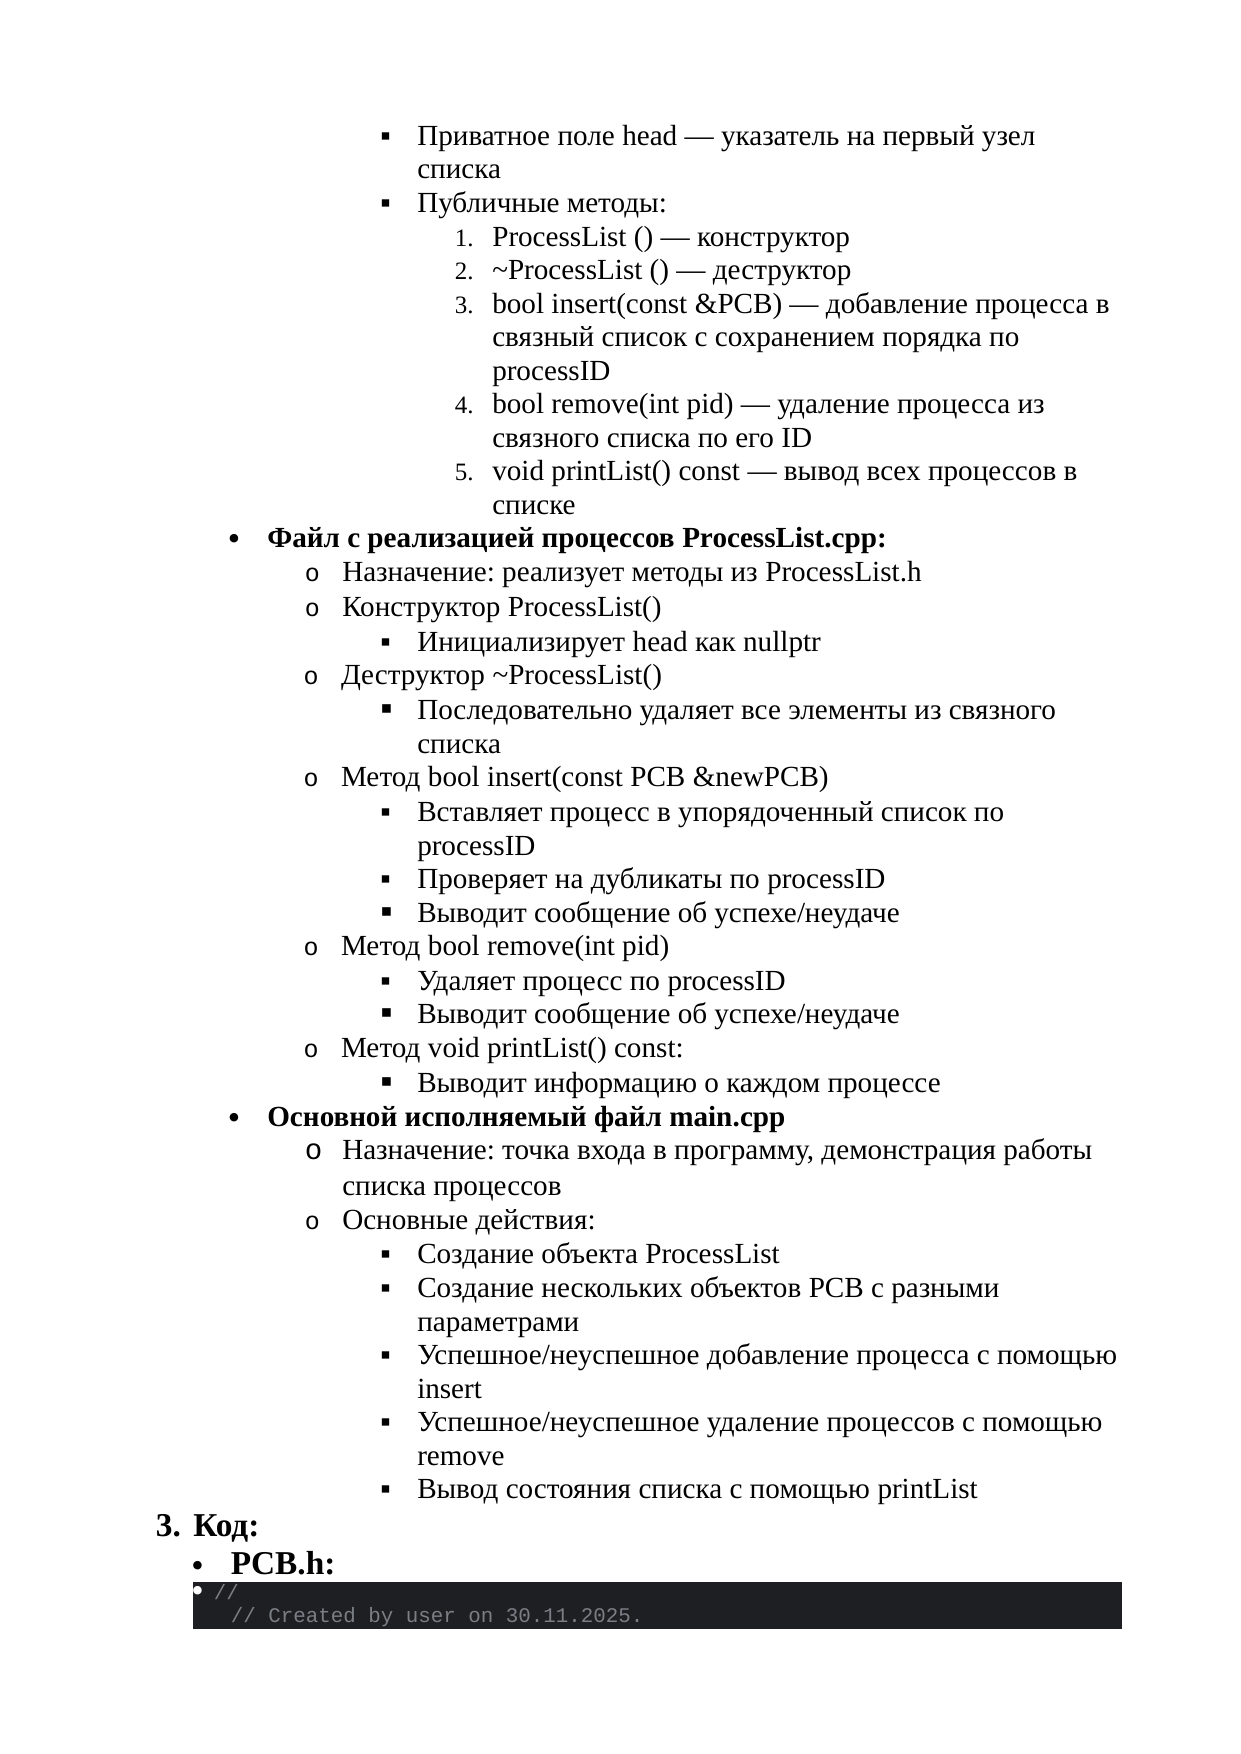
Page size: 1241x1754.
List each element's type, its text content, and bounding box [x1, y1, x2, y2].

list Успешное/неуспешное добавление процесса с помощью insert [379, 1337, 1122, 1404]
list Вывод состояния списка с помощью printList [379, 1471, 1122, 1505]
list Назначение: точка входа в программу, демонстрация работы списка процессов [304, 1132, 1122, 1202]
list Деструктор ~ProcessList() [303, 657, 1122, 692]
list ~ProcessList () — деструктор [454, 252, 1122, 286]
list Назначение: реализует методы из ProcessList.h [304, 554, 1122, 589]
list Успешное/неуспешное удаление процессов с помощью remove [379, 1404, 1122, 1471]
list Создание нескольких объектов PCB с разными параметрами [379, 1270, 1122, 1337]
list Удаляет процесс по processID [379, 963, 1122, 997]
list Основные действия: [304, 1202, 1122, 1237]
list Основной исполняемый файл main.cpp [229, 1099, 1122, 1132]
list void printList() const — вывод всех процессов в списке [454, 453, 1122, 521]
list Конструктор ProcessList() [304, 589, 1122, 624]
list Выводит сообщение об успехе/неудаче [379, 997, 1122, 1030]
list // // Created by user on 30.11.2025. [193, 1582, 1122, 1629]
list Выводит информацию о каждом процессе [379, 1065, 1122, 1099]
list Метод bool insert(const PCB &newPCB) [303, 759, 1122, 794]
list bool remove(int pid) — удаление процесса из связного списка по его ID [454, 386, 1122, 453]
list Публичные методы: [379, 185, 1122, 219]
list Метод void printList() const: [303, 1030, 1122, 1065]
list Вставляет процесс в упорядоченный список по processID [379, 794, 1122, 861]
list Последовательно удаляет все элементы из связного списка [379, 692, 1122, 759]
list Приватное поле head — указатель на первый узел списка [379, 118, 1122, 185]
list Создание объекта ProcessList [379, 1237, 1122, 1270]
list Инициализирует head как nullptr [379, 624, 1122, 657]
list Файл с реализацией процессов ProcessList.cpp: [229, 521, 1122, 554]
list bool insert(const &PCB) — добавление процесса в связный список с сохранением порядка по processID [454, 286, 1122, 386]
list ProcessList () — конструктор [454, 219, 1122, 252]
list Код: [156, 1505, 1122, 1543]
list Выводит сообщение об успехе/неудаче [379, 895, 1122, 928]
list Проверяет на дубликаты по processID [379, 861, 1122, 895]
list PCB.h: [193, 1543, 1122, 1582]
list Метод bool remove(int pid) [303, 928, 1122, 963]
